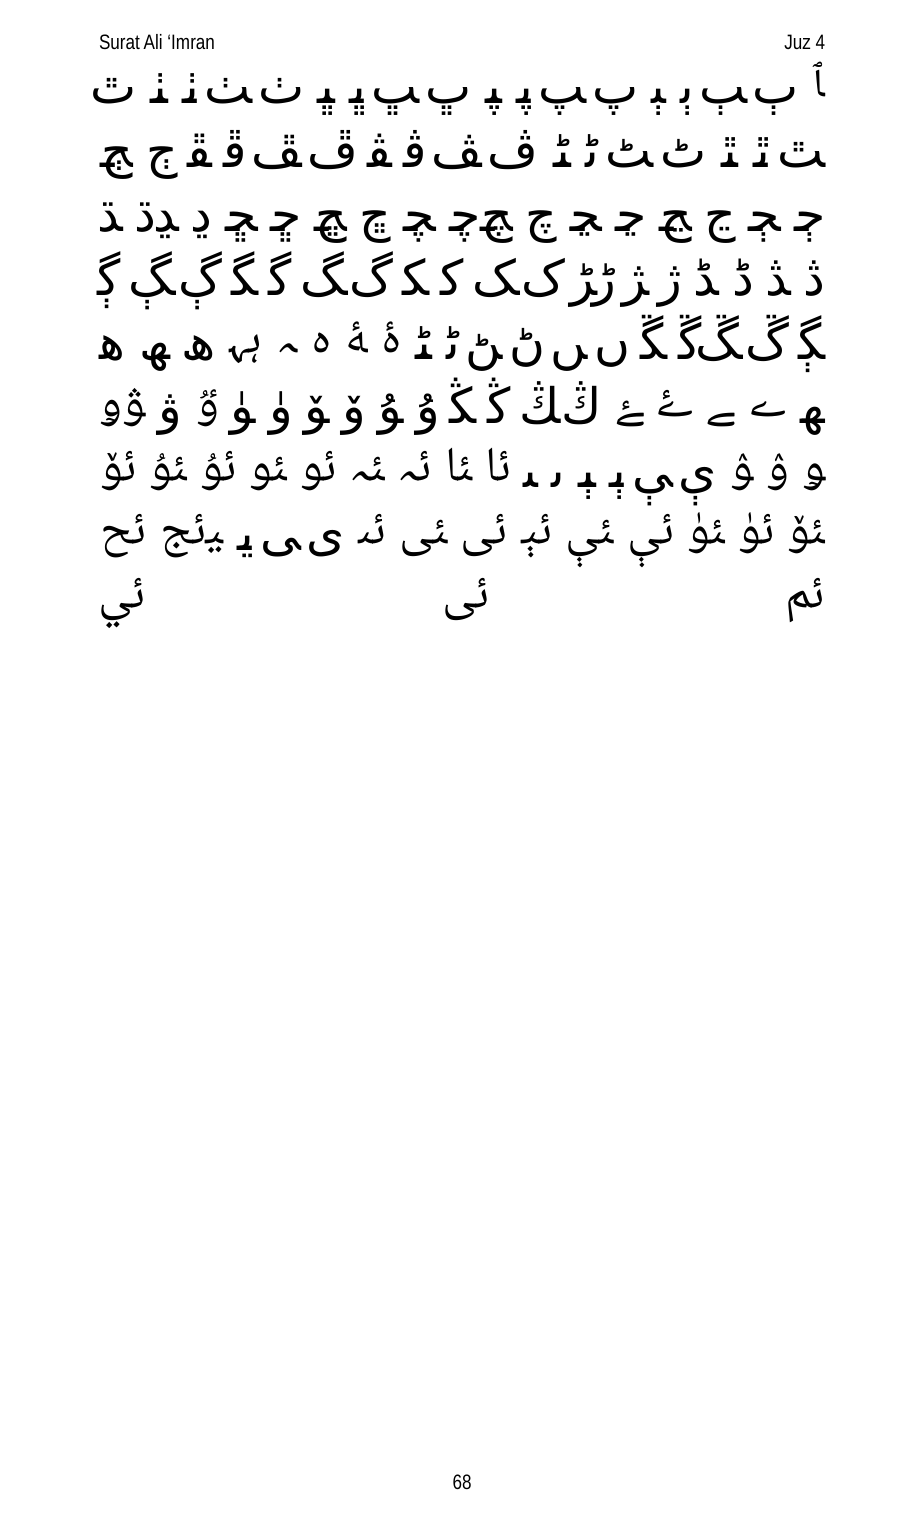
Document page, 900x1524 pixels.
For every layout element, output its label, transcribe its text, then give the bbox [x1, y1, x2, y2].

text ﭑ ﭒ ﭓ ﭔ ﭕ ﭖ ﭗ ﭘ ﭙ ﭚ ﭛ ﭜ ﭝ ﭞ ﭟ ﭠ ﭡ ﭢ ﭣ ﭤ ﭥ ﭦ ﭧ ﭨ ﭩ ﭪ ﭫ ﭬ ﭭ ﭮ ﭯ ﭰ ﭱ ﭲ ﭳ ﭴ ﭵ ﭶ ﭷ ﭸ ﭹ ﭺ ﭻﭼ ﭽ ﭾ ﭿ ﮀ ﮁ ﮂ ﮃﮄ ﮅ ﮆ ﮇ ﮈ ﮉ ﮊ ﮋ ﮌﮍ ﮎ ﮏ ﮐ ﮑ ﮒ ﮓ ﮔ ﮕ ﮖ ﮗ ﮘ ﮙ ﮚ ﮛﮜ ﮝ ﮞ ﮟ ﮠ ﮡ ﮢ ﮣ ﮤ ﮥ ﮦ ﮧ ﮨﮩ ﮪ ﮫ ﮬ ﮭ ﮮ ﮯ ﮰ ﮱ ﯓ ﯔ ﯕ ﯖ ﯗ ﯘ ﯙ ﯚ ﯛ ﯜ ﯝ ﯞ ﯟﯠ ﯡ ﯢ ﯣ ﯤ ﯥ ﯦ ﯧ ﯨ ﯩ ﯪ ﯫ ﯬ ﯭ ﯮ ﯯ ﯰ ﯱ ﯲ ﯳ ﯴ ﯵ ﯶ ﯷ ﯸ ﯹ ﯺ ﯻ ﯼ ﯽ ﯾ ﯿﰀ ﰁ ﰂ ﰃ ﰄ [99, 60, 825, 635]
